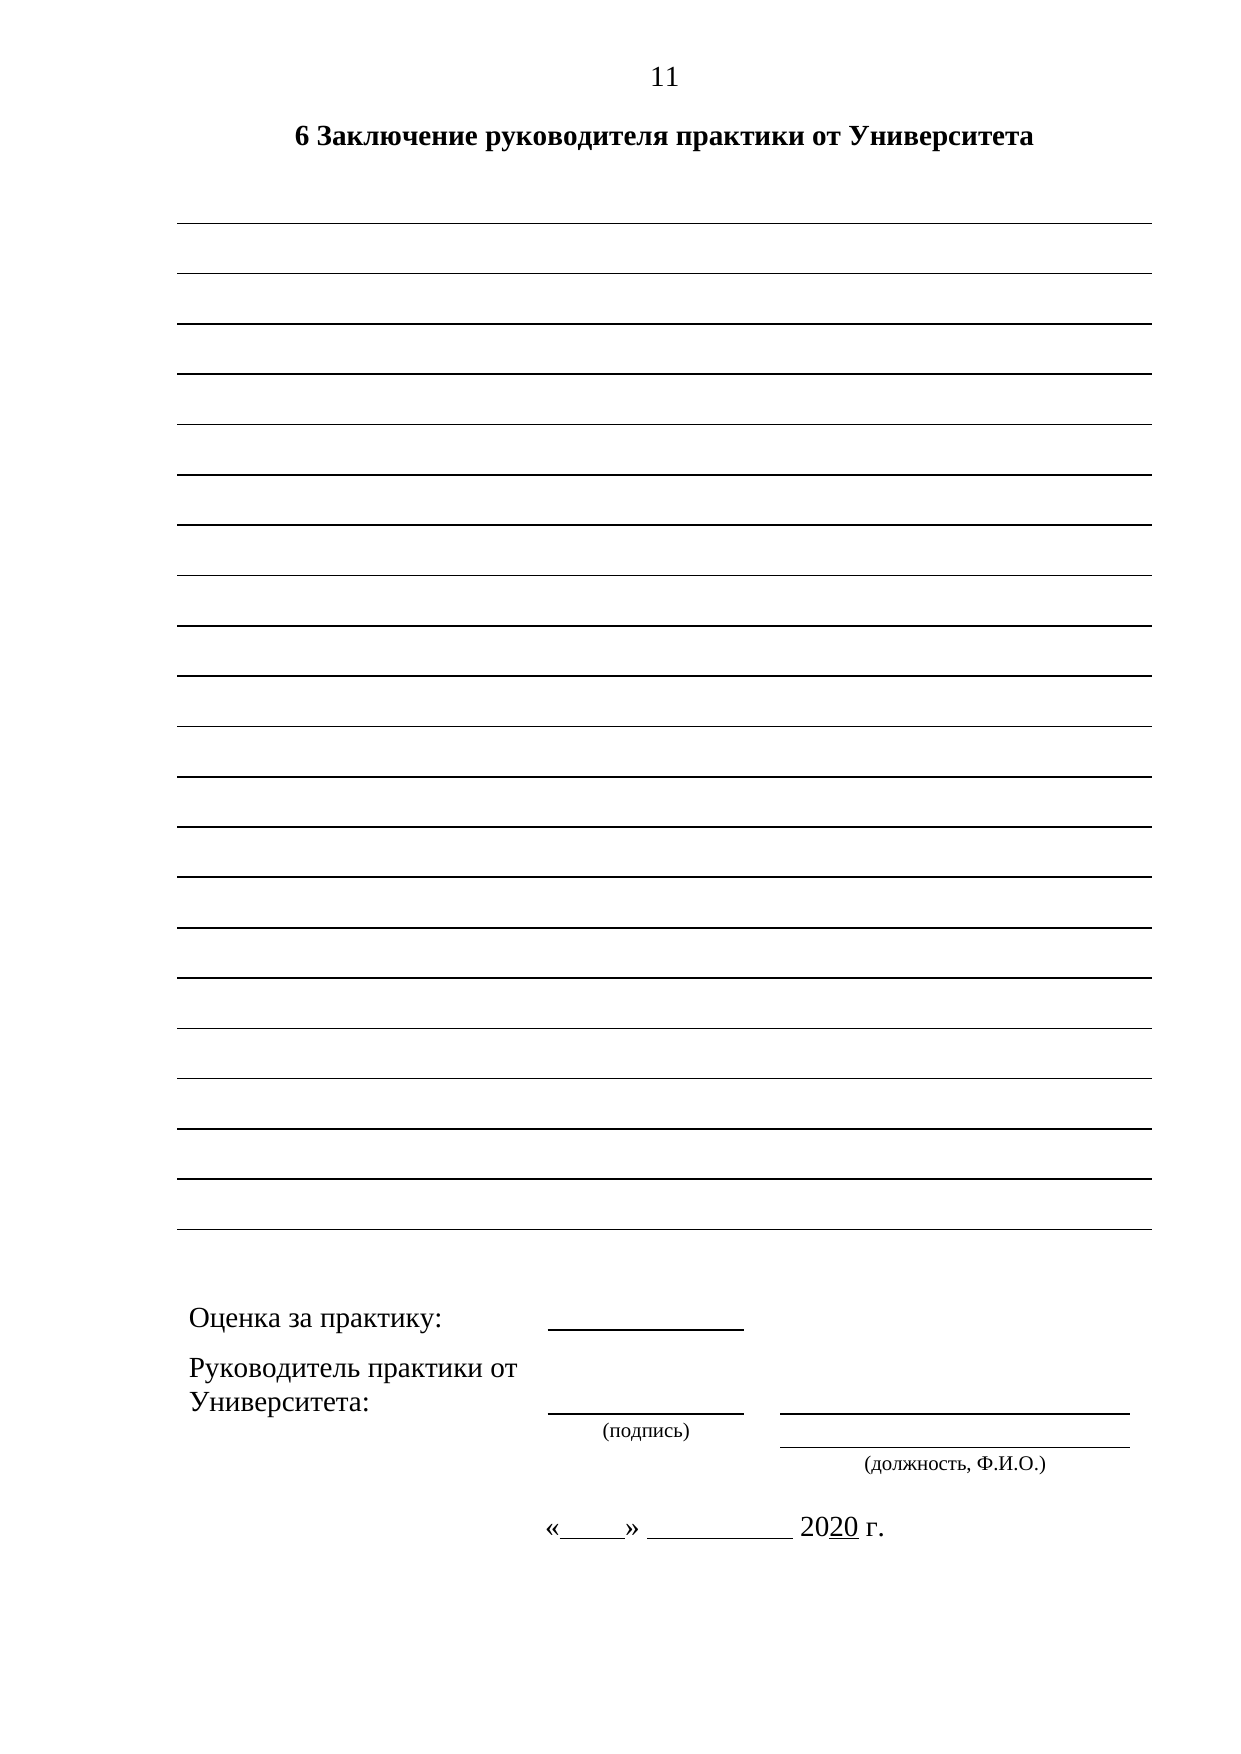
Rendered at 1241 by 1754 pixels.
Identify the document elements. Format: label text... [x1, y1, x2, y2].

table_header Оценка за практику: [177, 1300, 533, 1351]
table_cell (должность, Ф.И.О.) [759, 1351, 1152, 1475]
table_cell Руководитель практики от Университета: [177, 1351, 533, 1475]
table_header [534, 1300, 758, 1351]
table_cell [177, 1475, 533, 1559]
table_cell « » 2020 г. [534, 1475, 1152, 1559]
table_header [759, 1300, 1152, 1351]
table_cell (подпись) [534, 1351, 758, 1475]
subtitle 6 Заключение руководителя практики от Университета [177, 118, 1152, 152]
